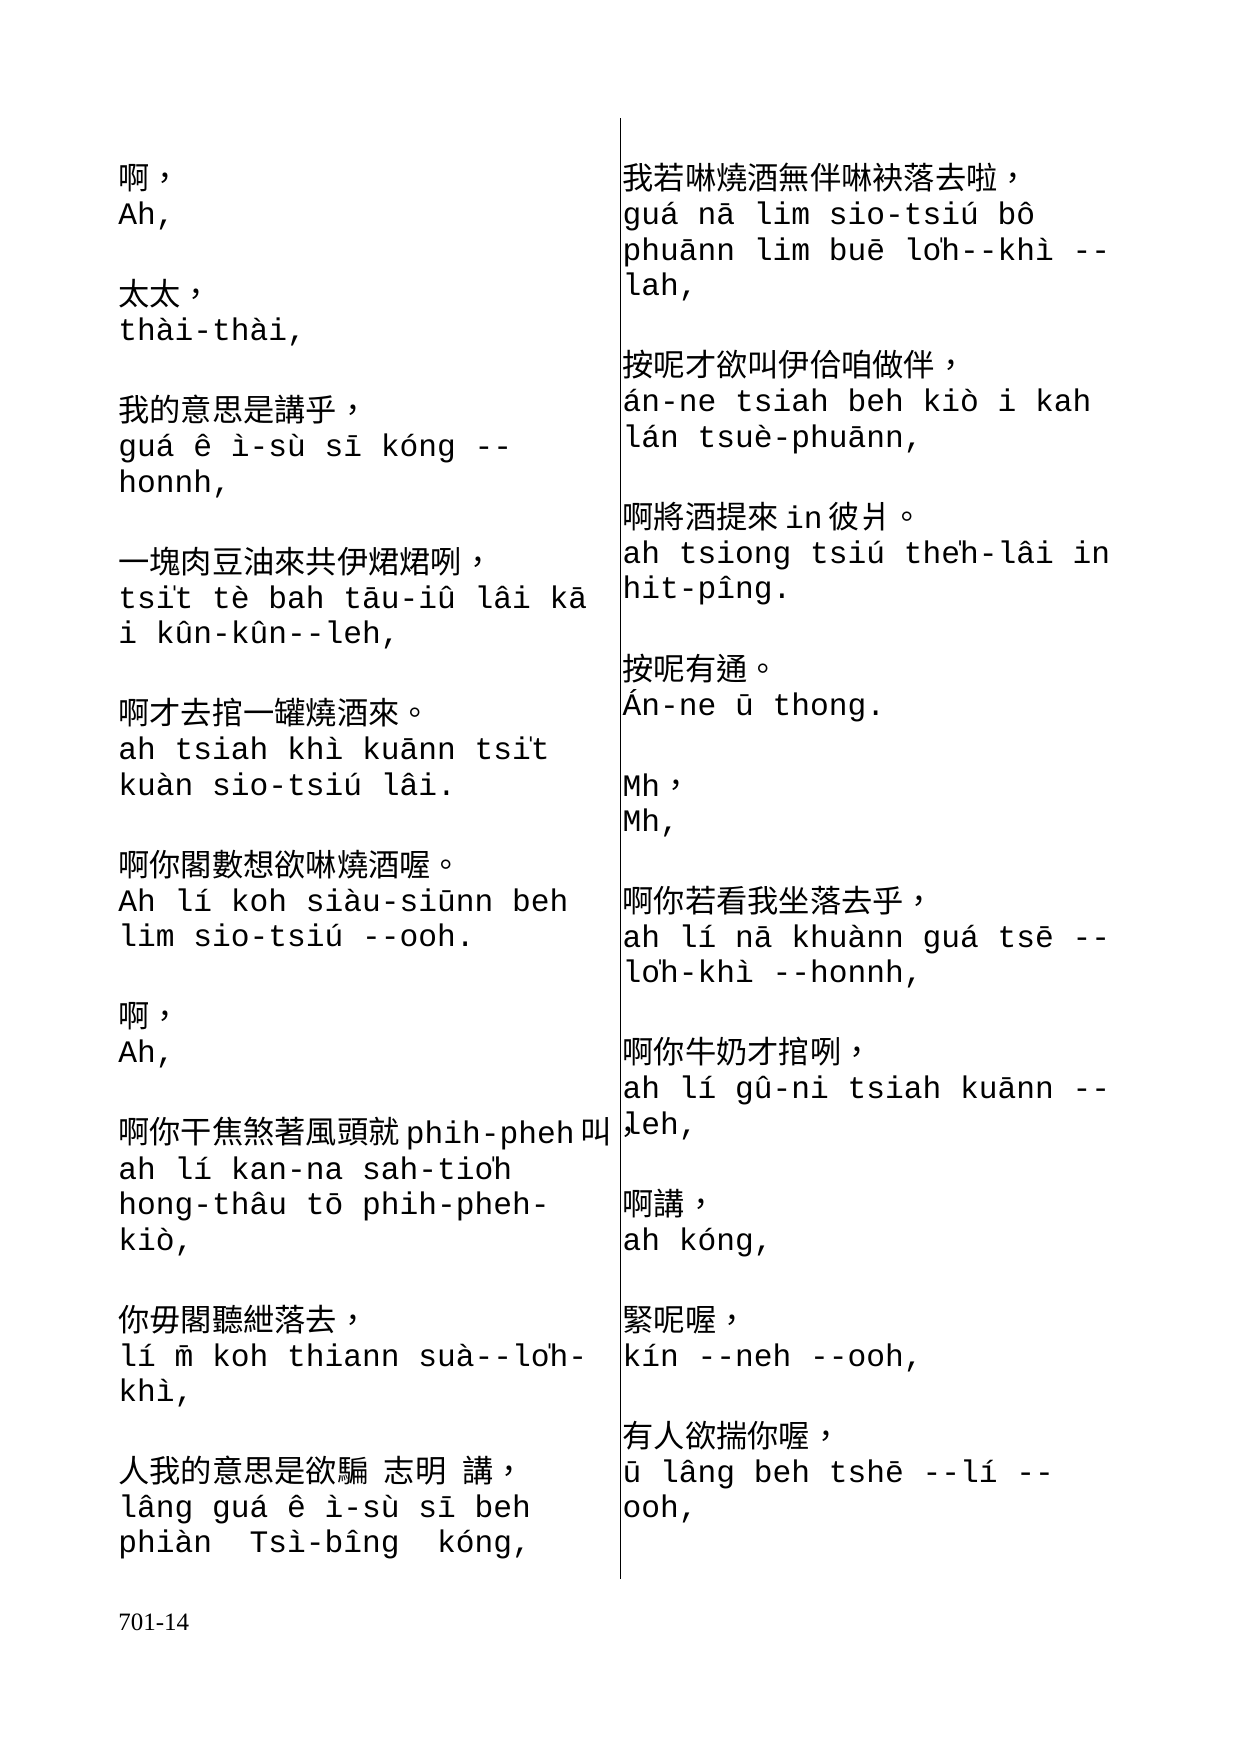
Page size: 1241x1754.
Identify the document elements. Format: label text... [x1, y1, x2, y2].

text 啊你干焦煞著風頭就phih-pheh叫， [118, 1107, 618, 1153]
text Ah, [118, 1037, 618, 1072]
text tsi̍t tè bah tāu-iû lâi kā i kûn-kûn--leh, [118, 582, 618, 653]
text Án-ne ū thong. [622, 689, 1122, 724]
text 啊你牛奶才捾咧， [622, 1028, 1122, 1073]
text 啊才去捾一罐燒酒來。 [118, 688, 618, 734]
text 我的意思是講乎， [118, 386, 618, 431]
text ah lí gû-ni tsiah kuānn --leh, [622, 1073, 1122, 1144]
text 啊你若看我坐落去乎， [622, 876, 1122, 921]
text 按呢才欲叫伊佮咱做伴， [622, 340, 1122, 386]
text Ah, [118, 199, 618, 234]
text 一塊肉豆油來共伊𤉙𤉙咧， [118, 537, 618, 582]
text 你毋閣聽紲落去， [118, 1295, 618, 1340]
text ah lí nā khuànn guá tsē --lo̍h-khì --honnh, [622, 921, 1122, 992]
text án-ne tsiah beh kiò i kah lán tsuè-phuānn, [622, 386, 1122, 456]
text guá ê ì-sù sī kóng --honnh, [118, 431, 618, 502]
text thài-thài, [118, 315, 618, 350]
text 啊， [118, 153, 618, 199]
text 啊將酒提來in彼爿。 [622, 492, 1122, 537]
text ah tsiah khì kuānn tsi̍t kuàn sio-tsiú lâi. [118, 734, 618, 804]
text ah tsiong tsiú the̍h-lâi in hit-pîng. [622, 537, 1122, 608]
text ah lí kan-na sah-tio̍h hong-thâu tō phih-pheh-kiò, [118, 1153, 618, 1259]
text 啊， [118, 991, 618, 1037]
text 緊呢喔， [622, 1295, 1122, 1340]
text lâng guá ê ì-sù sī beh phiàn Tsì-bîng kóng, [118, 1491, 618, 1562]
text Ah lí koh siàu-siūnn beh lim sio-tsiú --ooh. [118, 885, 618, 956]
text ū lâng beh tshē --lí --ooh, [622, 1456, 1122, 1527]
text Mh, [622, 805, 1122, 841]
text 啊你閣數想欲啉燒酒喔。 [118, 840, 618, 885]
text 人我的意思是欲騙 志明 講， [118, 1446, 618, 1491]
text ah kóng, [622, 1224, 1122, 1260]
text 太太， [118, 269, 618, 315]
text 啊講， [622, 1179, 1122, 1224]
text lí m̄ koh thiann suà--lo̍h-khì, [118, 1340, 618, 1411]
text Mh， [622, 760, 1122, 805]
text 按呢有通。 [622, 644, 1122, 689]
text kín --neh --ooh, [622, 1340, 1122, 1376]
text guá nā lim sio-tsiú bô phuānn lim buē lo̍h--khì --lah, [622, 199, 1122, 305]
text 有人欲揣你喔， [622, 1411, 1122, 1456]
text 我若啉燒酒無伴啉袂落去啦， [622, 153, 1122, 199]
